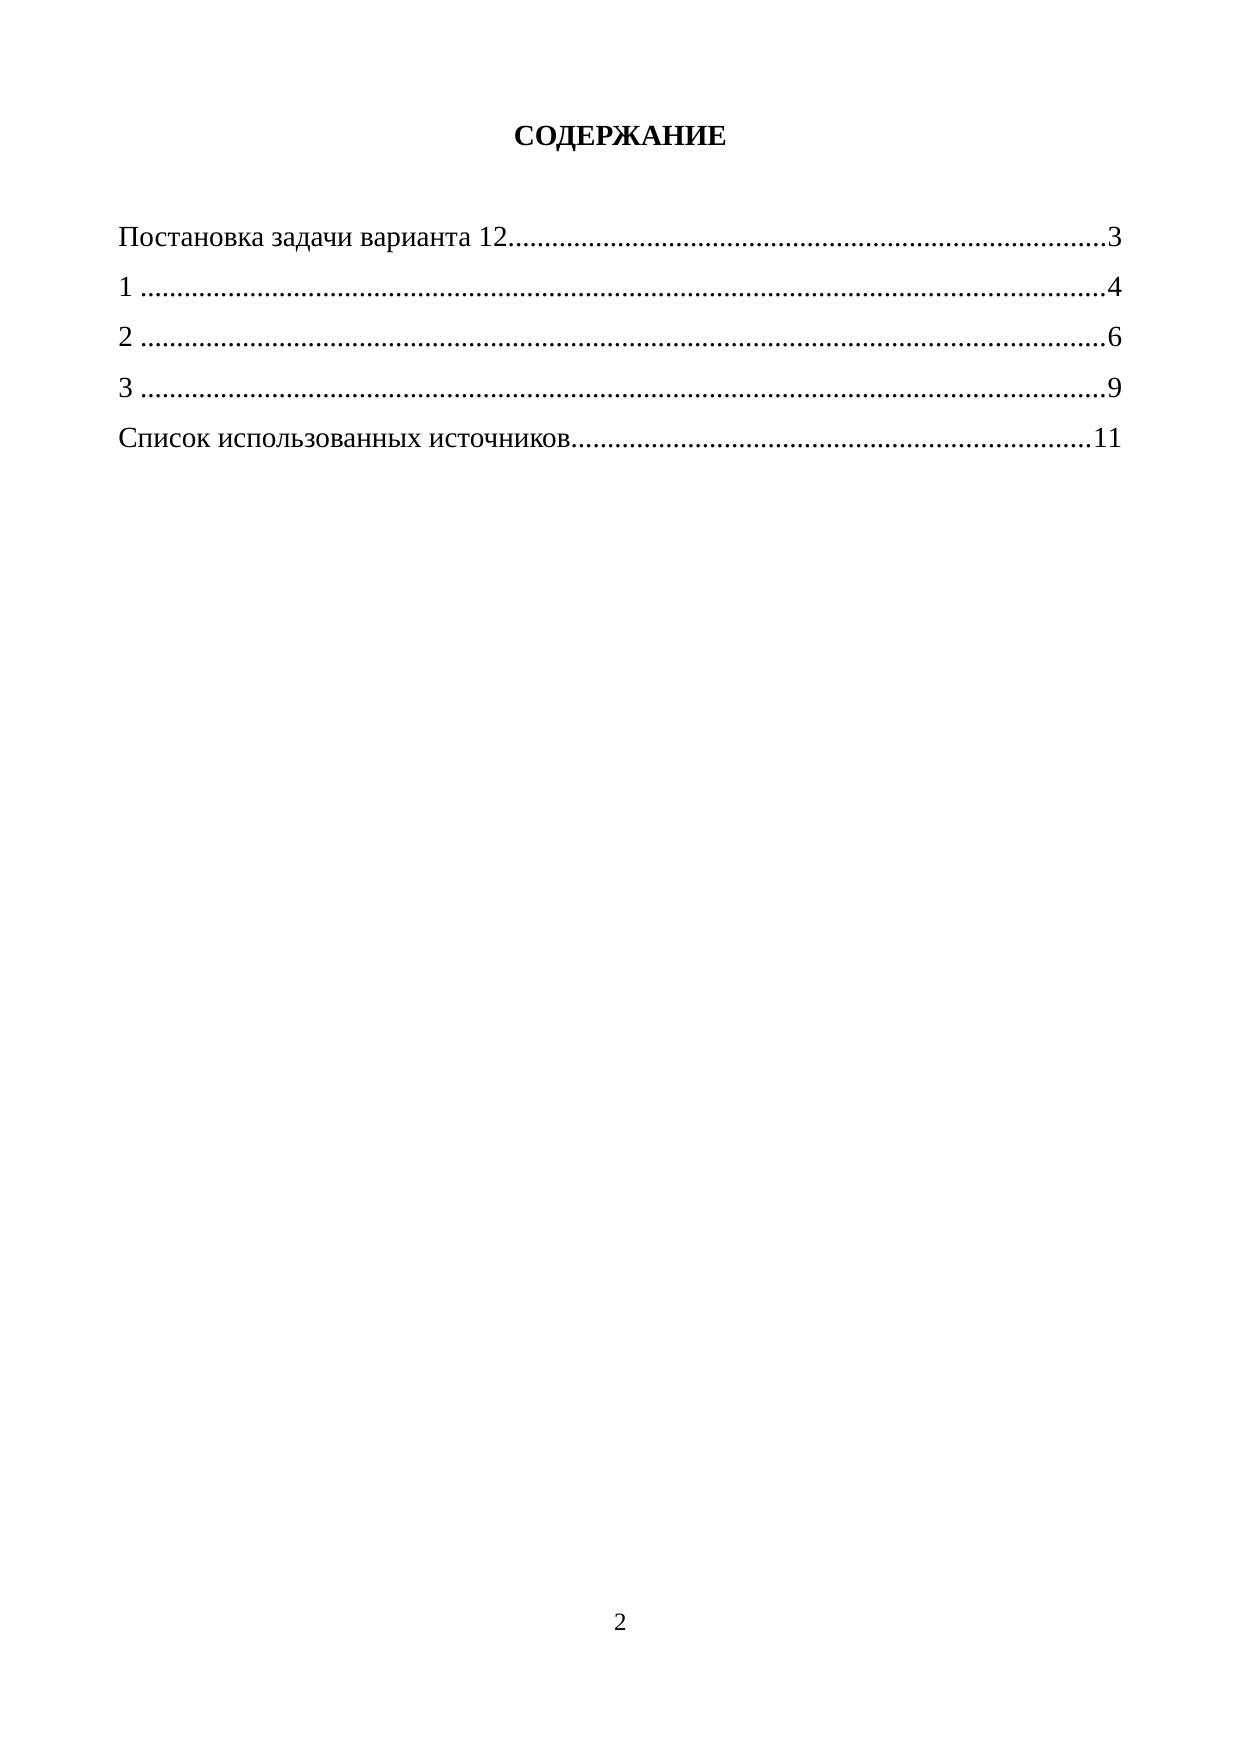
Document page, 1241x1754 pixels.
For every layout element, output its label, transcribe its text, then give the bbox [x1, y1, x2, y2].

subtitle СОДЕРЖАНИЕ [118, 118, 1122, 152]
text 3 9 [118, 370, 1122, 403]
text 2 6 [118, 319, 1122, 353]
text 1 4 [118, 269, 1122, 303]
text Постановка задачи варианта 12 3 [118, 219, 1122, 252]
text Список использованных источников 11 [118, 420, 1122, 453]
